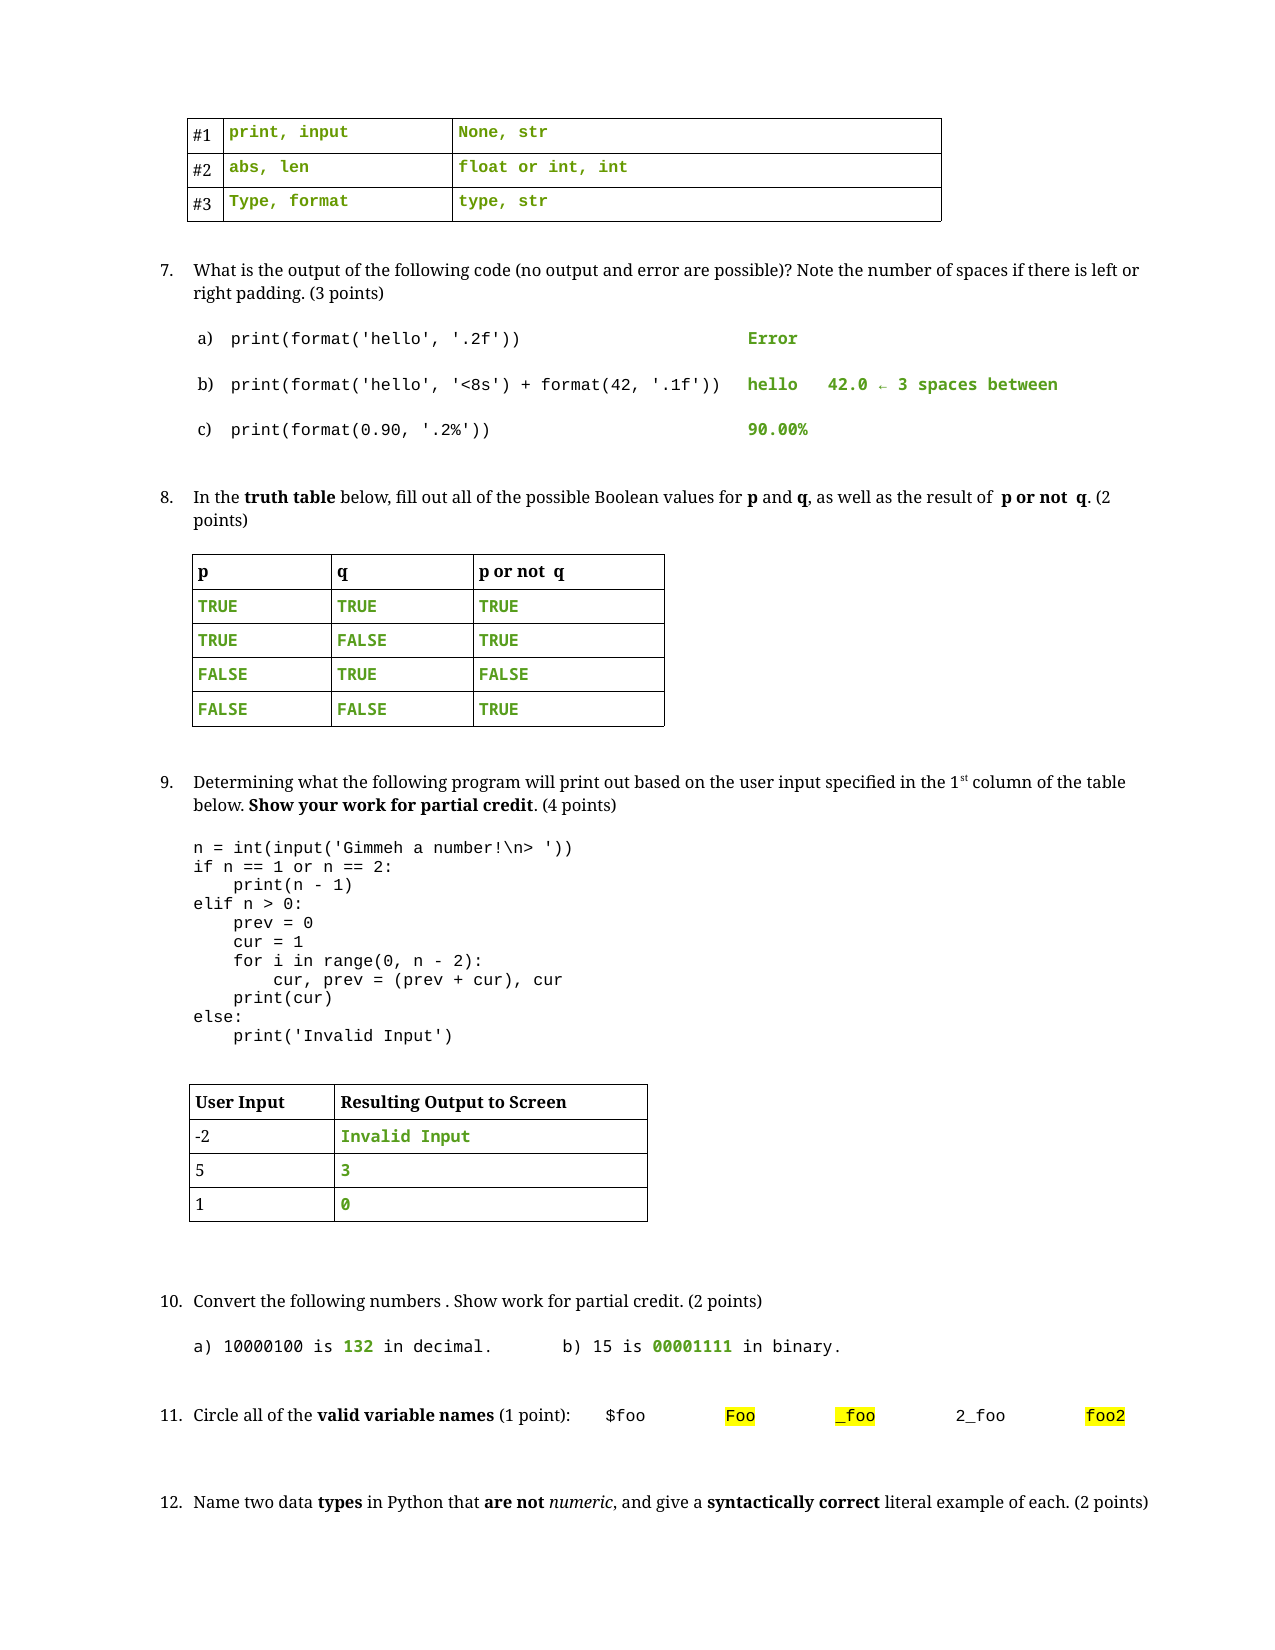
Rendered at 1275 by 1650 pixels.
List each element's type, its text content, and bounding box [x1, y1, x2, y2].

table_cell None, str [453, 119, 941, 152]
table_cell FALSE [332, 624, 473, 657]
list Convert the following numbers . Show work for partial credit. (2 points) a) 10000100 is 132 in decimal. b) 15 is 00001111 in binary. [156, 1290, 1157, 1403]
table_cell TRUE [193, 590, 331, 623]
table_cell print, input [224, 119, 452, 152]
table_cell FALSE [193, 658, 331, 691]
table_cell Invalid Input [335, 1120, 647, 1153]
list cur = 1 [156, 933, 1157, 952]
table_cell TRUE [332, 590, 473, 623]
list Determining what the following program will print out based on the user input specified in the 1st column of the table below. Show your work for partial credit. (4 points) n = int(input('Gimmeh a number!\n> ')) [156, 771, 1157, 858]
table_cell #2 [188, 154, 223, 187]
table_cell Type, format [224, 188, 452, 221]
table_cell FALSE [193, 692, 331, 726]
list Name two data types in Python that are not numeric, and give a syntactically correct literal example of each. (2 points) [156, 1490, 1157, 1513]
list print(cur) [156, 990, 1157, 1009]
list Circle all of the valid variable names (1 point): $foo Foo _foo 2_foo foo2 [156, 1403, 1157, 1468]
table_cell 1 [190, 1188, 334, 1221]
list print('Invalid Input') [156, 1028, 1157, 1084]
table_header User Input [190, 1085, 334, 1119]
list print(format(0.90, '.2%')) 90.00% [193, 418, 1157, 486]
table_cell FALSE [332, 692, 473, 726]
list What is the output of the following code (no output and error are possible)? Note the number of spaces if there is left or right padding. (3 points) [156, 259, 1157, 304]
table_cell TRUE [474, 624, 664, 657]
list else: [156, 1009, 1157, 1028]
table_cell TRUE [474, 692, 664, 726]
list print(n - 1) [156, 877, 1157, 896]
list print(format('hello', '<8s') + format(42, '.1f')) hello 42.0 ← 3 spaces between [193, 372, 1157, 418]
list prev = 0 [156, 915, 1157, 933]
table_cell TRUE [193, 624, 331, 657]
table_cell 3 [335, 1154, 647, 1187]
list In the truth table below, fill out all of the possible Boolean values for p and q, as well as the result of p or not q. (2 points) [156, 486, 1157, 554]
list elif n > 0: [156, 896, 1157, 915]
table_header q [332, 555, 473, 588]
list if n == 1 or n == 2: [156, 858, 1157, 877]
table_cell #1 [188, 119, 223, 152]
table_cell abs, len [224, 154, 452, 187]
table_cell TRUE [474, 590, 664, 623]
table_cell 0 [335, 1188, 647, 1221]
table_cell #3 [188, 188, 223, 221]
table_cell TRUE [332, 658, 473, 691]
table_cell FALSE [474, 658, 664, 691]
table_header p [193, 555, 331, 588]
table_cell float or int, int [453, 154, 941, 187]
table_header Resulting Output to Screen [335, 1085, 647, 1119]
table_header p or not q [474, 555, 664, 588]
list print(format('hello', '.2f')) Error [193, 327, 1157, 372]
table_cell -2 [190, 1120, 334, 1153]
table_cell type, str [453, 188, 941, 221]
table_cell 5 [190, 1154, 334, 1187]
list cur, prev = (prev + cur), cur [156, 971, 1157, 990]
list for i in range(0, n - 2): [156, 952, 1157, 971]
